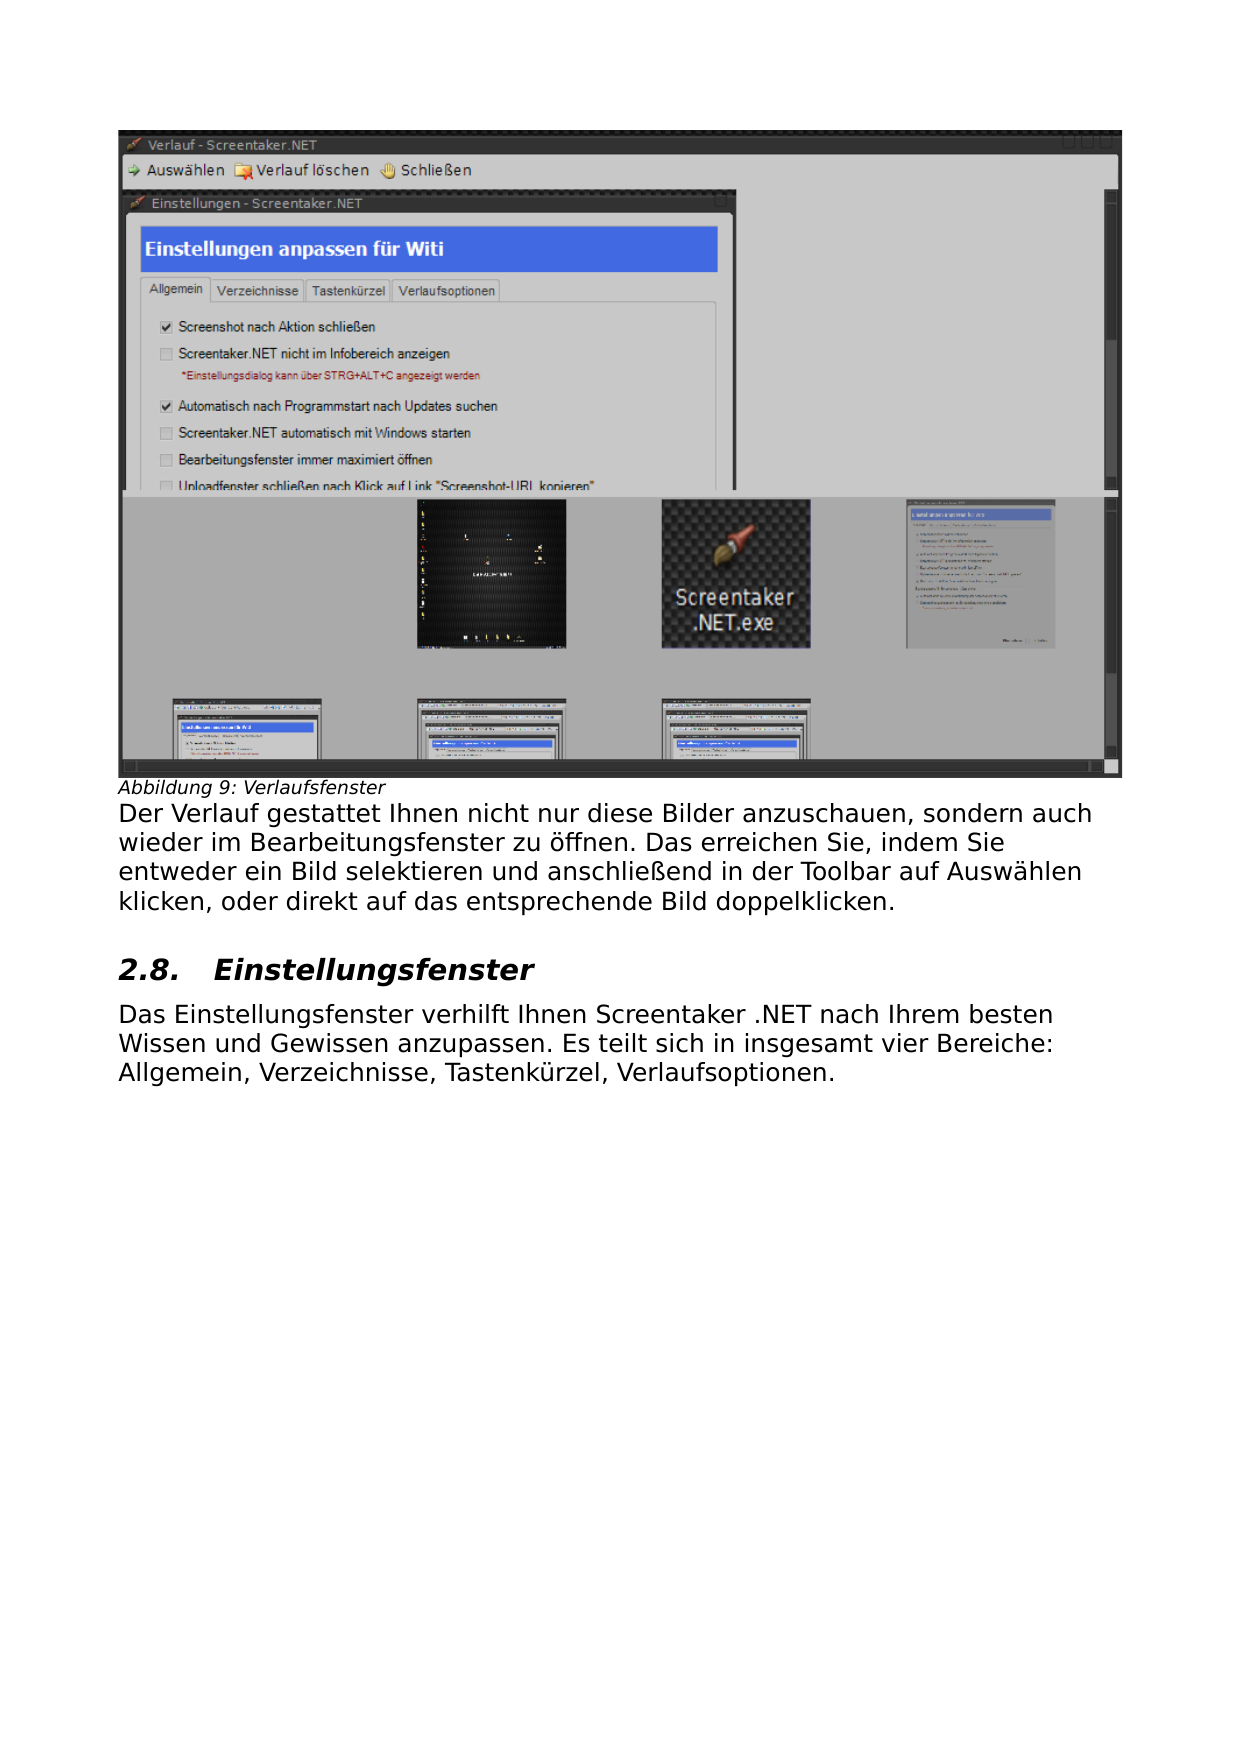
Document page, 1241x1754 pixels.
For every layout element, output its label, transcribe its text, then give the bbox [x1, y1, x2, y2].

picture [118, 130, 1123, 778]
text [118, 118, 1122, 130]
text Das Einstellungsfenster verhilft Ihnen Screentaker .NET nach Ihrem besten Wissen und Gewissen anzupassen. Es teilt sich in insgesamt vier Bereiche: Allgemein, Verzeichnisse, Tastenkürzel, Verlaufsoptionen. [118, 1000, 1122, 1087]
text Abbildung 9: Verlaufsfenster [118, 778, 1122, 799]
text Der Verlauf gestattet Ihnen nicht nur diese Bilder anzuschauen, sondern auch wieder im Bearbeitungsfenster zu öffnen. Das erreichen Sie, indem Sie entweder ein Bild selektieren und anschließend in der Toolbar auf Auswählen klicken, oder direkt auf das entsprechende Bild doppelklicken. [118, 799, 1122, 916]
subtitle Einstellungsfenster [118, 953, 1122, 987]
